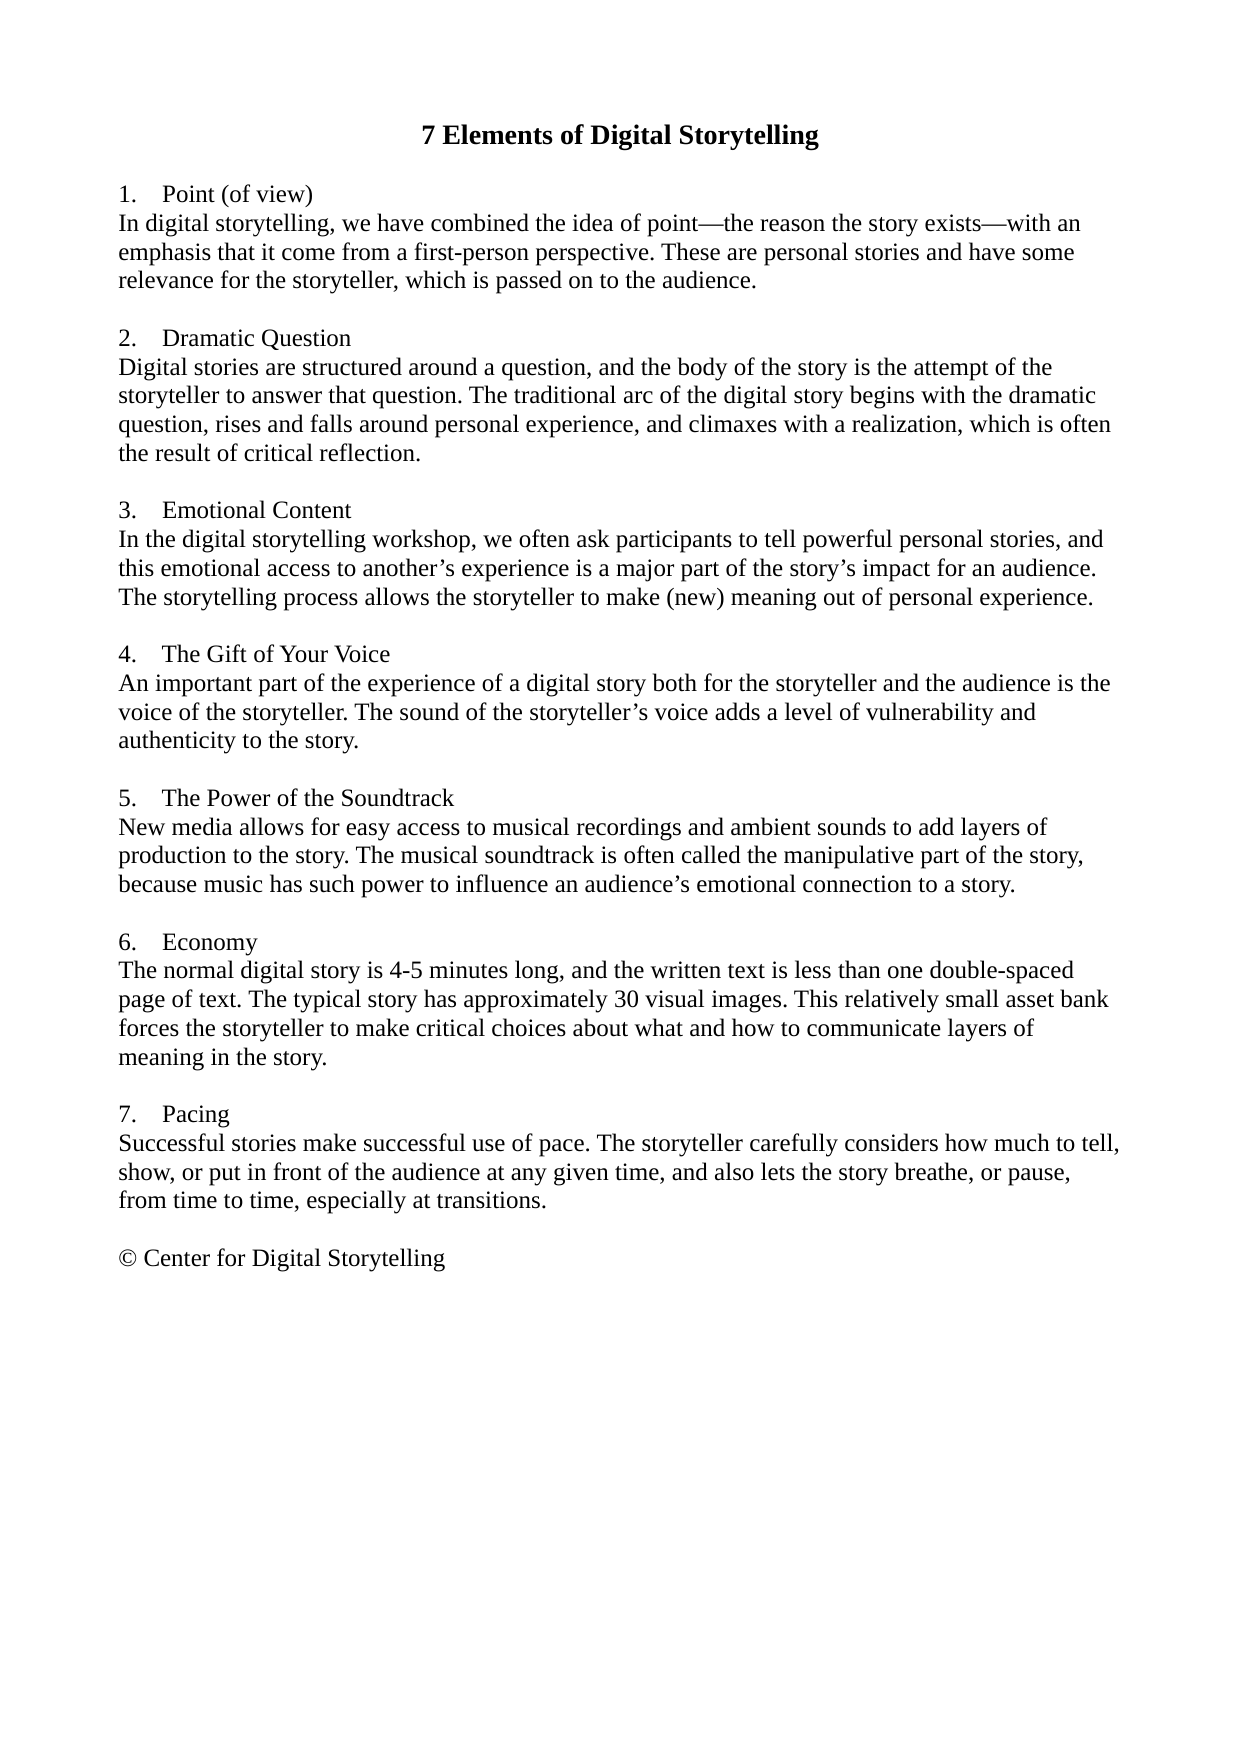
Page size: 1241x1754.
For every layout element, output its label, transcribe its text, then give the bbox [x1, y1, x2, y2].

text 7 Elements of Digital Storytelling [118, 118, 1122, 151]
text 1. Point (of view) In digital storytelling, we have combined the idea of point—the reason the story exists—with an emphasis that it come from a first-person perspective. These are personal stories and have some relevance for the storyteller, which is passed on to the audience. 2. Dramatic Question Digital stories are structured around a question, and the body of the story is the attempt of the storyteller to answer that question. The traditional arc of the digital story begins with the dramatic question, rises and falls around personal experience, and climaxes with a realization, which is often the result of critical reflection. 3. Emotional Content In the digital storytelling workshop, we often ask participants to tell powerful personal stories, and this emotional access to another’s experience is a major part of the story’s impact for an audience. The storytelling process allows the storyteller to make (new) meaning out of personal experience. 4. The Gift of Your Voice An important part of the experience of a digital story both for the storyteller and the audience is the voice of the storyteller. The sound of the storyteller’s voice adds a level of vulnerability and authenticity to the story. 5. The Power of the Soundtrack New media allows for easy access to musical recordings and ambient sounds to add layers of production to the story. The musical soundtrack is often called the manipulative part of the story, because music has such power to influence an audience’s emotional connection to a story. 6. Economy The normal digital story is 4-5 minutes long, and the written text is less than one double-spaced page of text. The typical story has approximately 30 visual images. This relatively small asset bank forces the storyteller to make critical choices about what and how to communicate layers of meaning in the story. 7. Pacing Successful stories make successful use of pace. The storyteller carefully considers how much to tell, show, or put in front of the audience at any given time, and also lets the story breathe, or pause, from time to time, especially at transitions. © Center for Digital Storytelling [118, 151, 1122, 1272]
